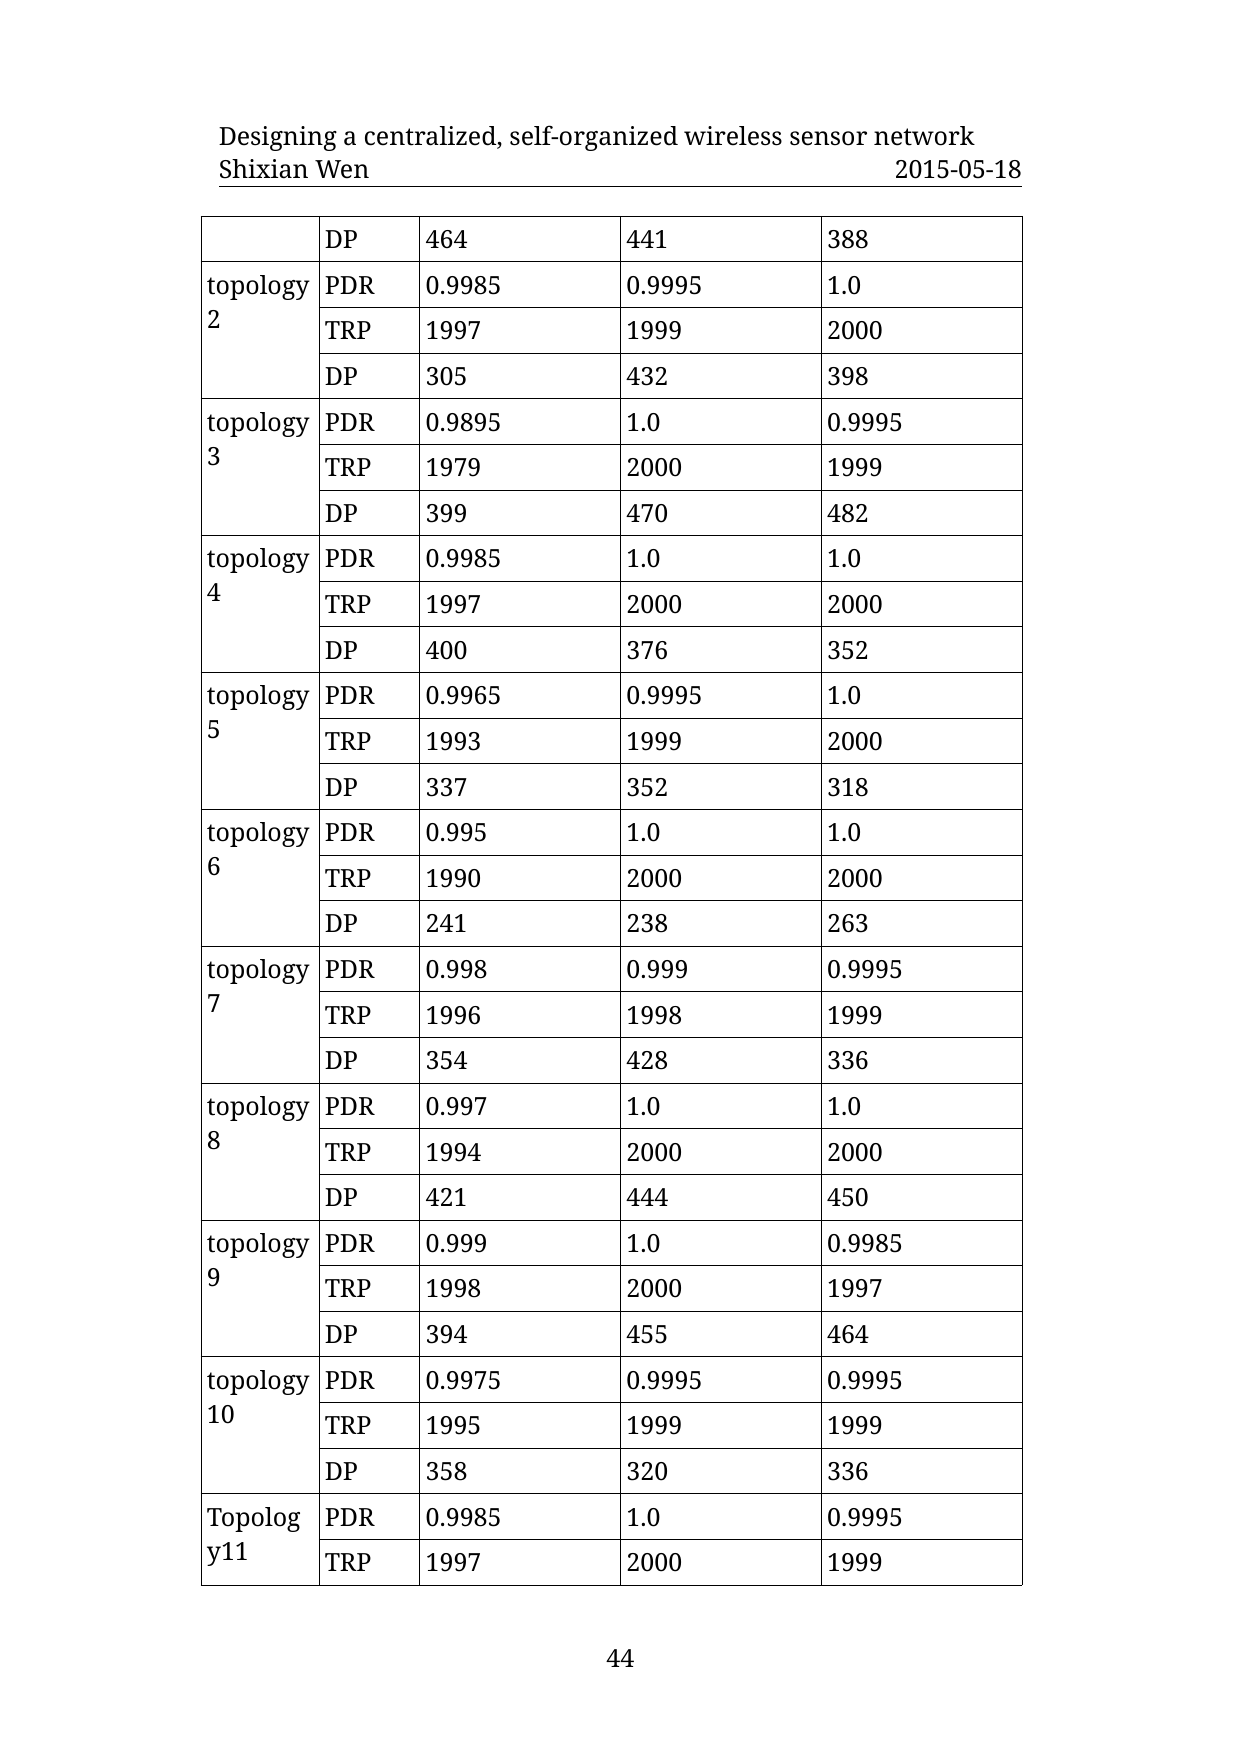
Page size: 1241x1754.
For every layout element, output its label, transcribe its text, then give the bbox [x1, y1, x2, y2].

table_cell 1997 [822, 1266, 1022, 1311]
table_cell 428 [621, 1038, 821, 1083]
table_cell topology7 [202, 947, 319, 1083]
table_cell TRP [320, 1129, 419, 1174]
table_cell 1994 [420, 1129, 620, 1174]
table_cell 0.995 [420, 810, 620, 854]
table_cell PDR [320, 1357, 419, 1402]
table_cell 1.0 [822, 810, 1022, 854]
table_cell 464 [822, 1312, 1022, 1356]
table_cell 2000 [621, 582, 821, 626]
table_cell 0.9995 [621, 262, 821, 307]
table_cell 394 [420, 1312, 620, 1356]
table_cell 1999 [822, 1540, 1022, 1584]
table_cell 352 [621, 764, 821, 809]
table_cell 1.0 [621, 1221, 821, 1265]
table_cell 421 [420, 1175, 620, 1219]
table_cell PDR [320, 1221, 419, 1265]
table_cell TRP [320, 1266, 419, 1311]
table_cell DP [320, 491, 419, 535]
table_cell 1998 [420, 1266, 620, 1311]
table_cell 1999 [621, 308, 821, 353]
table_cell DP [320, 627, 419, 672]
table_cell DP [320, 1312, 419, 1356]
table_cell 1.0 [822, 1084, 1022, 1128]
table_cell 1997 [420, 582, 620, 626]
table_cell 0.9975 [420, 1357, 620, 1402]
table_cell TRP [320, 992, 419, 1037]
table_cell TRP [320, 719, 419, 763]
table_cell 1.0 [621, 1494, 821, 1539]
table_cell 2000 [822, 582, 1022, 626]
table_cell 320 [621, 1449, 821, 1493]
table_cell 2000 [822, 308, 1022, 353]
table_cell 238 [621, 901, 821, 946]
table_cell 0.9985 [420, 1494, 620, 1539]
table_cell 450 [822, 1175, 1022, 1219]
table_cell 263 [822, 901, 1022, 946]
table_cell 354 [420, 1038, 620, 1083]
table_cell 1.0 [621, 810, 821, 854]
table_cell 1979 [420, 445, 620, 489]
table_cell DP [320, 1175, 419, 1219]
table_cell 241 [420, 901, 620, 946]
table_cell 1997 [420, 1540, 620, 1584]
table_cell 1.0 [822, 673, 1022, 718]
table_cell 0.9995 [621, 673, 821, 718]
table_cell 2000 [621, 1129, 821, 1174]
table_cell 0.9995 [822, 399, 1022, 444]
table_cell 1999 [621, 1403, 821, 1448]
table_cell 2000 [822, 1129, 1022, 1174]
table_cell 444 [621, 1175, 821, 1219]
table_cell 1990 [420, 856, 620, 900]
table_cell PDR [320, 810, 419, 854]
table_cell 0.9995 [822, 1357, 1022, 1402]
table_cell PDR [320, 536, 419, 581]
table_cell 2000 [621, 445, 821, 489]
table_cell 432 [621, 354, 821, 398]
table_cell DP [320, 1449, 419, 1493]
table_cell topology3 [202, 399, 319, 535]
table_cell 352 [822, 627, 1022, 672]
table_cell PDR [320, 399, 419, 444]
table_cell Topology11 [202, 1494, 319, 1584]
table_cell 1.0 [822, 536, 1022, 581]
table_cell PDR [320, 947, 419, 991]
table_cell TRP [320, 445, 419, 489]
table_cell PDR [320, 1494, 419, 1539]
table_cell 464 [420, 217, 620, 261]
table_cell topology10 [202, 1357, 319, 1493]
table_cell 1999 [822, 445, 1022, 489]
table_cell 482 [822, 491, 1022, 535]
table_cell 399 [420, 491, 620, 535]
table_cell 1997 [420, 308, 620, 353]
table_cell 0.9985 [822, 1221, 1022, 1265]
table_cell DP [320, 1038, 419, 1083]
table_cell PDR [320, 673, 419, 718]
table_cell PDR [320, 262, 419, 307]
table_cell 0.9965 [420, 673, 620, 718]
table_cell 0.9995 [822, 947, 1022, 991]
table_cell 0.998 [420, 947, 620, 991]
table_cell 0.999 [420, 1221, 620, 1265]
table_cell 1995 [420, 1403, 620, 1448]
table_cell 0.9995 [621, 1357, 821, 1402]
table_cell 2000 [822, 719, 1022, 763]
table_cell [202, 217, 319, 261]
table_cell 318 [822, 764, 1022, 809]
table_cell topology8 [202, 1084, 319, 1219]
table_cell 0.9985 [420, 536, 620, 581]
table_cell 376 [621, 627, 821, 672]
table_cell DP [320, 354, 419, 398]
table_cell 336 [822, 1449, 1022, 1493]
table_cell TRP [320, 856, 419, 900]
table_cell 1.0 [822, 262, 1022, 307]
table_cell 470 [621, 491, 821, 535]
table_cell 1999 [621, 719, 821, 763]
table_cell 1.0 [621, 536, 821, 581]
table_cell 455 [621, 1312, 821, 1356]
table_cell DP [320, 901, 419, 946]
table_cell 336 [822, 1038, 1022, 1083]
table_cell 1999 [822, 992, 1022, 1037]
table_cell 1993 [420, 719, 620, 763]
table_cell 0.9995 [822, 1494, 1022, 1539]
table_cell TRP [320, 582, 419, 626]
table_cell 358 [420, 1449, 620, 1493]
table_cell 388 [822, 217, 1022, 261]
table_cell DP [320, 217, 419, 261]
table_cell topology6 [202, 810, 319, 946]
table_cell 1.0 [621, 399, 821, 444]
table_cell 0.9985 [420, 262, 620, 307]
table_cell 0.999 [621, 947, 821, 991]
table_cell 1.0 [621, 1084, 821, 1128]
table_cell 1999 [822, 1403, 1022, 1448]
table_cell topology9 [202, 1221, 319, 1356]
table_cell topology4 [202, 536, 319, 672]
table_cell 1996 [420, 992, 620, 1037]
table_cell 0.9895 [420, 399, 620, 444]
table_cell 0.997 [420, 1084, 620, 1128]
table_cell topology5 [202, 673, 319, 809]
table_cell 337 [420, 764, 620, 809]
table_cell 305 [420, 354, 620, 398]
table_cell 400 [420, 627, 620, 672]
table_cell TRP [320, 308, 419, 353]
table_cell TRP [320, 1403, 419, 1448]
table_cell DP [320, 764, 419, 809]
table_cell 2000 [621, 856, 821, 900]
table_cell PDR [320, 1084, 419, 1128]
table_cell 2000 [621, 1540, 821, 1584]
table_cell 2000 [822, 856, 1022, 900]
table_cell TRP [320, 1540, 419, 1584]
table_cell 2000 [621, 1266, 821, 1311]
table_cell topology2 [202, 262, 319, 398]
table_cell 441 [621, 217, 821, 261]
table_cell 1998 [621, 992, 821, 1037]
table_cell 398 [822, 354, 1022, 398]
